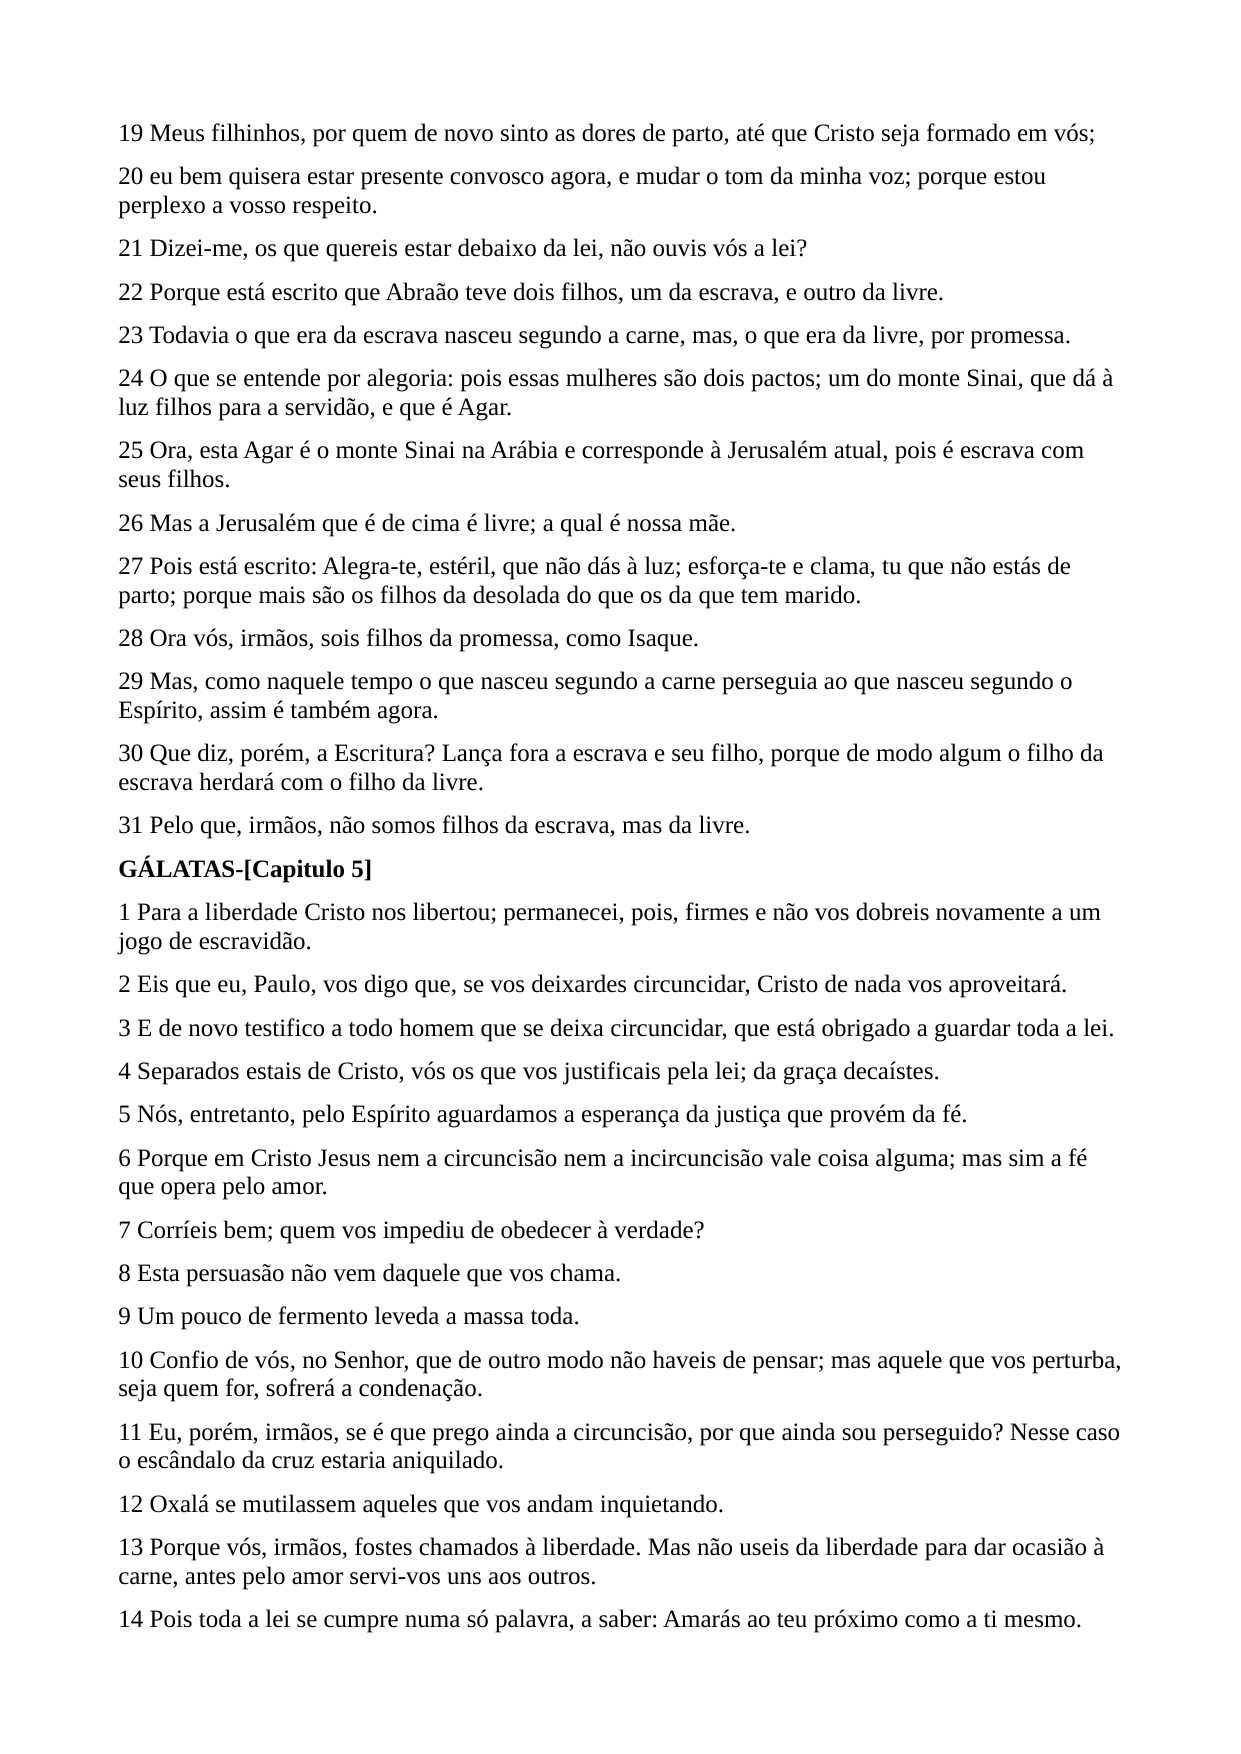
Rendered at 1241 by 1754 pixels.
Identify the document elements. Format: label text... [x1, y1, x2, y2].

text 14 Pois toda a lei se cumpre numa só palavra, a saber: Amarás ao teu próximo como a ti mesmo. [118, 1604, 1122, 1633]
text 8 Esta persuasão não vem daquele que vos chama. [118, 1258, 1122, 1287]
text 5 Nós, entretanto, pelo Espírito aguardamos a esperança da justiça que provém da fé. [118, 1099, 1122, 1128]
text 25 Ora, esta Agar é o monte Sinai na Arábia e corresponde à Jerusalém atual, pois é escrava com seus filhos. [118, 436, 1122, 493]
text GÁLATAS-[Capitulo 5] [118, 854, 1122, 883]
text 22 Porque está escrito que Abraão teve dois filhos, um da escrava, e outro da livre. [118, 277, 1122, 306]
text 6 Porque em Cristo Jesus nem a circuncisão nem a incircuncisão vale coisa alguma; mas sim a fé que opera pelo amor. [118, 1143, 1122, 1200]
text 31 Pelo que, irmãos, não somos filhos da escrava, mas da livre. [118, 811, 1122, 839]
text 9 Um pouco de fermento leveda a massa toda. [118, 1301, 1122, 1330]
text 2 Eis que eu, Paulo, vos digo que, se vos deixardes circuncidar, Cristo de nada vos aproveitará. [118, 969, 1122, 998]
text 13 Porque vós, irmãos, fostes chamados à liberdade. Mas não useis da liberdade para dar ocasião à carne, antes pelo amor servi-vos uns aos outros. [118, 1532, 1122, 1590]
text 26 Mas a Jerusalém que é de cima é livre; a qual é nossa mãe. [118, 508, 1122, 536]
text 4 Separados estais de Cristo, vós os que vos justificais pela lei; da graça decaístes. [118, 1056, 1122, 1085]
text 23 Todavia o que era da escrava nasceu segundo a carne, mas, o que era da livre, por promessa. [118, 320, 1122, 349]
text 30 Que diz, porém, a Escritura? Lança fora a escrava e seu filho, porque de modo algum o filho da escrava herdará com o filho da livre. [118, 738, 1122, 796]
text 7 Corríeis bem; quem vos impediu de obedecer à verdade? [118, 1215, 1122, 1243]
text 11 Eu, porém, irmãos, se é que prego ainda a circuncisão, por que ainda sou perseguido? Nesse caso o escândalo da cruz estaria aniquilado. [118, 1417, 1122, 1474]
text 1 Para a liberdade Cristo nos libertou; permanecei, pois, firmes e não vos dobreis novamente a um jogo de escravidão. [118, 897, 1122, 955]
text 3 E de novo testifico a todo homem que se deixa circuncidar, que está obrigado a guardar toda a lei. [118, 1013, 1122, 1041]
text 24 O que se entende por alegoria: pois essas mulheres são dois pactos; um do monte Sinai, que dá à luz filhos para a servidão, e que é Agar. [118, 363, 1122, 421]
text 20 eu bem quisera estar presente convosco agora, e mudar o tom da minha voz; porque estou perplexo a vosso respeito. [118, 161, 1122, 219]
text 29 Mas, como naquele tempo o que nasceu segundo a carne perseguia ao que nasceu segundo o Espírito, assim é também agora. [118, 666, 1122, 724]
text 28 Ora vós, irmãos, sois filhos da promessa, como Isaque. [118, 623, 1122, 652]
text 27 Pois está escrito: Alegra-te, estéril, que não dás à luz; esforça-te e clama, tu que não estás de parto; porque mais são os filhos da desolada do que os da que tem marido. [118, 551, 1122, 608]
text 19 Meus filhinhos, por quem de novo sinto as dores de parto, até que Cristo seja formado em vós; [118, 118, 1122, 147]
text 10 Confio de vós, no Senhor, que de outro modo não haveis de pensar; mas aquele que vos perturba, seja quem for, sofrerá a condenação. [118, 1345, 1122, 1402]
text 21 Dizei-me, os que quereis estar debaixo da lei, não ouvis vós a lei? [118, 233, 1122, 262]
text 12 Oxalá se mutilassem aqueles que vos andam inquietando. [118, 1489, 1122, 1518]
